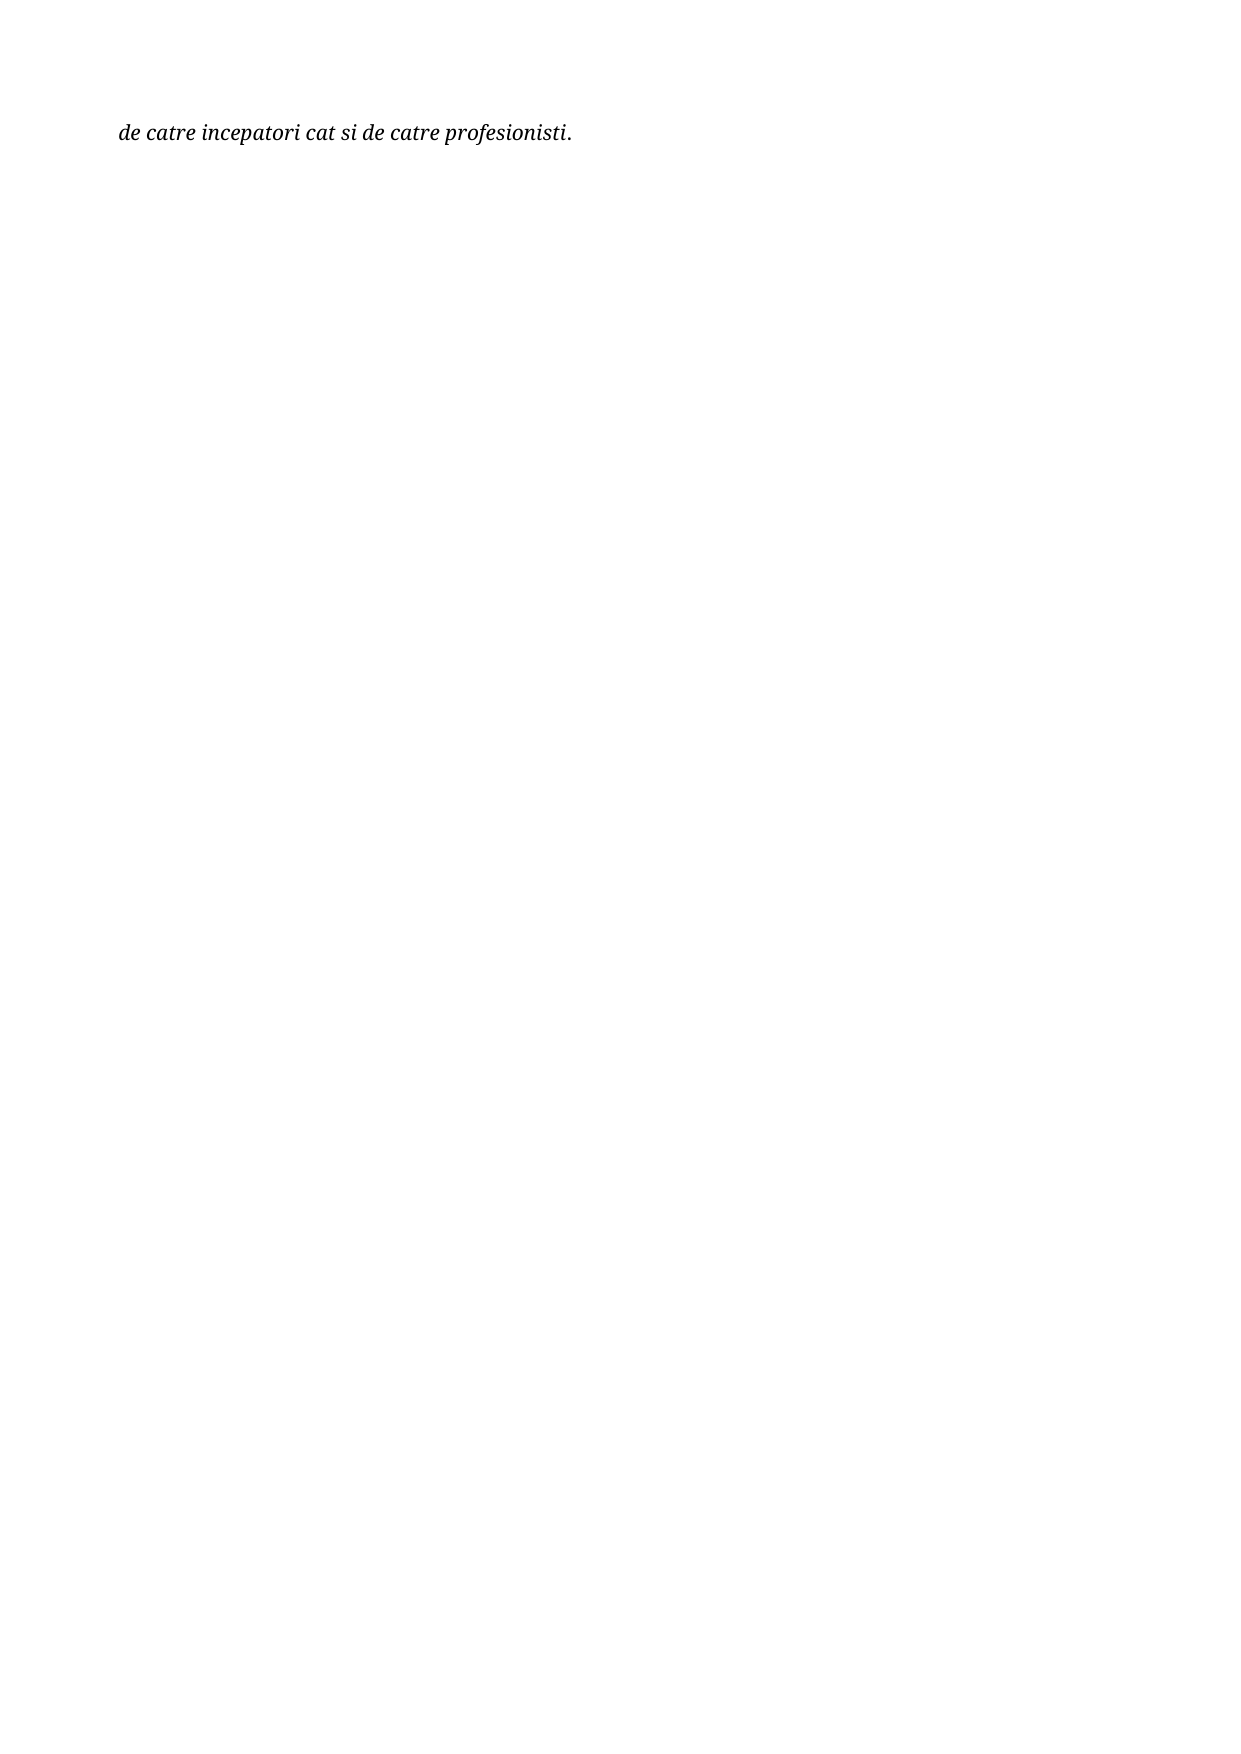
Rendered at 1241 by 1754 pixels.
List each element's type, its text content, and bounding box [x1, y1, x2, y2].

text Nota: spre deosebire de competitori, OpenOffice.org nu este o colectie de programe separate. De la inceput, a fost construit ca o singura aplicatie software. Arata la fel, lucreaza la fel, deoarece este un tot unitar. Adaugati la aceasta sistemul de Help extrem de facil si veti intelege de ce OpenOffice.org este la fel de usor de utilizat atat de catre incepatori cat si de catre profesionisti. [118, 118, 1122, 147]
